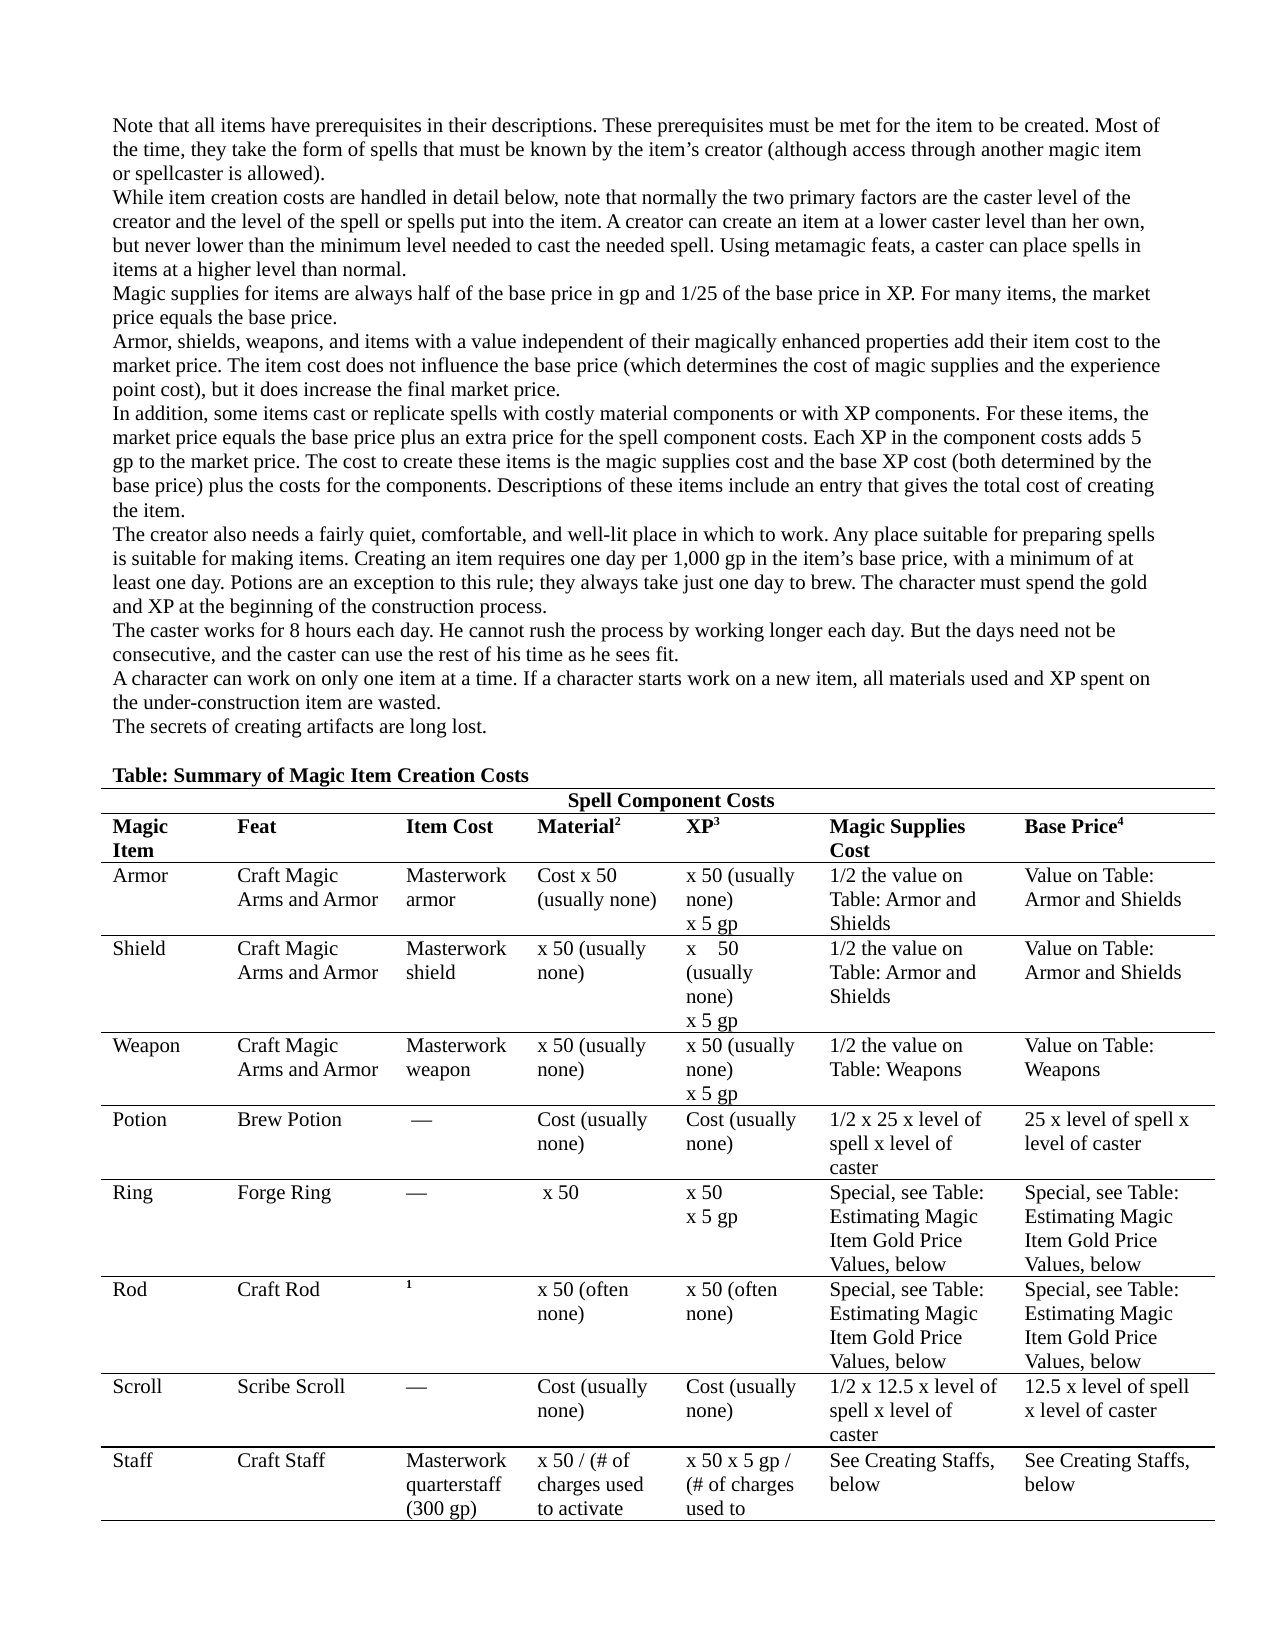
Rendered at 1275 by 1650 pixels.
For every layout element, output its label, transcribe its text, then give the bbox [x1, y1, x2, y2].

table_cell Craft Magic Arms and Armor [225, 863, 394, 935]
table_cell Brew Potion [225, 1106, 394, 1179]
table_cell Cost (usually none) [674, 1106, 817, 1179]
table_cell 12.5 x level of spell x level of caster [1013, 1374, 1215, 1446]
table_cell Ring [101, 1180, 225, 1276]
table_cell Magic Item [101, 814, 225, 862]
table_cell Staff [101, 1448, 225, 1520]
table_cell x 50 (often none) [674, 1277, 817, 1373]
table_cell x 50 (usually none) x 5 gp [674, 863, 817, 935]
table_cell Armor [101, 863, 225, 935]
table_cell Value on Table: Armor and Shields [1013, 936, 1215, 1032]
table_cell XP3 [674, 814, 817, 862]
text The creator also needs a fairly quiet, comfortable, and well-lit place in which to work. Any place suitable for preparing spells is suitable for making items. Creating an item requires one day per 1,000 gp in the item’s base price, with a minimum of at least one day. Potions are an exception to this rule; they always take just one day to brew. The character must spend the gold and XP at the beginning of the construction process. [112, 522, 1162, 618]
text In addition, some items cast or replicate spells with costly material components or with XP components. For these items, the market price equals the base price plus an extra price for the spell component costs. Each XP in the component costs adds 5 gp to the market price. The cost to create these items is the magic supplies cost and the base XP cost (both determined by the base price) plus the costs for the components. Descriptions of these items include an entry that gives the total cost of creating the item. [112, 401, 1162, 522]
table_cell Craft Magic Arms and Armor [225, 936, 394, 1032]
table_cell x 50 x 5 gp [674, 1180, 817, 1276]
table_cell x 50 (usually none) x 5 gp [674, 1033, 817, 1105]
table_cell Special, see Table: Estimating Magic Item Gold Price Values, below [818, 1180, 1012, 1276]
text While item creation costs are handled in detail below, note that normally the two primary factors are the caster level of the creator and the level of the spell or spells put into the item. A creator can create an item at a lower caster level than her own, but never lower than the minimum level needed to cast the needed spell. Using metamagic feats, a caster can place spells in items at a higher level than normal. [112, 185, 1162, 281]
table_cell — [394, 1374, 525, 1446]
table_cell Scroll [101, 1374, 225, 1446]
table_cell Material2 [525, 814, 674, 862]
table_cell See Creating Staffs, below [1013, 1448, 1215, 1520]
table_cell — [394, 1106, 525, 1179]
table_cell Value on Table: Weapons [1013, 1033, 1215, 1105]
table_cell 1 [394, 1277, 525, 1373]
table_cell Special, see Table: Estimating Magic Item Gold Price Values, below [1013, 1180, 1215, 1276]
table_cell x 50 (usually none) [525, 936, 674, 1032]
table_cell 25 x level of spell x level of caster [1013, 1106, 1215, 1179]
table_cell x 50 / (# of charges used to activate [525, 1448, 674, 1520]
table_cell [225, 789, 394, 812]
table_cell Cost (usually none) [525, 1106, 674, 1179]
text Note that all items have prerequisites in their descriptions. These prerequisites must be met for the item to be created. Most of the time, they take the form of spells that must be known by the item’s creator (although access through another magic item or spellcaster is allowed). [112, 112, 1162, 185]
table_cell See Creating Staffs, below [818, 1448, 1012, 1520]
table_cell Forge Ring [225, 1180, 394, 1276]
table_cell 1/2 the value on Table: Armor and Shields [818, 863, 1012, 935]
table_cell Scribe Scroll [225, 1374, 394, 1446]
text Armor, shields, weapons, and items with a value independent of their magically enhanced properties add their item cost to the market price. The item cost does not influence the base price (which determines the cost of magic supplies and the experience point cost), but it does increase the final market price. [112, 329, 1162, 401]
table_cell Rod [101, 1277, 225, 1373]
table_cell Special, see Table: Estimating Magic Item Gold Price Values, below [818, 1277, 1012, 1373]
text The caster works for 8 hours each day. He cannot rush the process by working longer each day. But the days need not be consecutive, and the caster can use the rest of his time as he sees fit. [112, 618, 1162, 666]
table_header Table: Summary of Magic Item Creation Costs [101, 763, 1215, 787]
table_cell Masterwork quarterstaff (300 gp) [394, 1448, 525, 1520]
text A character can work on only one item at a time. If a character starts work on a new item, all materials used and XP spent on the under-construction item are wasted. [112, 666, 1162, 714]
table_cell x 50 [525, 1180, 674, 1276]
table_cell [394, 789, 525, 812]
table_cell 1/2 x 25 x level of spell x level of caster [818, 1106, 1012, 1179]
table_cell Cost x 50 (usually none) [525, 863, 674, 935]
table_cell Magic Supplies Cost [818, 814, 1012, 862]
table_cell Base Price4 [1013, 814, 1215, 862]
table_cell Special, see Table: Estimating Magic Item Gold Price Values, below [1013, 1277, 1215, 1373]
table_cell Craft Staff [225, 1448, 394, 1520]
table_cell [101, 789, 225, 812]
table_cell Item Cost [394, 814, 525, 862]
table_cell Masterwork shield [394, 936, 525, 1032]
table_cell Shield [101, 936, 225, 1032]
table_cell x 50 (usually none) [525, 1033, 674, 1105]
table_cell Masterwork weapon [394, 1033, 525, 1105]
table_cell [1013, 789, 1215, 812]
table_cell Weapon [101, 1033, 225, 1105]
table_cell 1/2 the value on Table: Weapons [818, 1033, 1012, 1105]
table_cell x 50 (often none) [525, 1277, 674, 1373]
table_cell Craft Magic Arms and Armor [225, 1033, 394, 1105]
table_cell Cost (usually none) [674, 1374, 817, 1446]
table_cell Feat [225, 814, 394, 862]
table_cell Spell Component Costs [525, 789, 817, 812]
table_cell x 50 (usually none) x 5 gp [674, 936, 817, 1032]
table_cell — [394, 1180, 525, 1276]
table_cell Masterwork armor [394, 863, 525, 935]
table_cell 1/2 the value on Table: Armor and Shields [818, 936, 1012, 1032]
table_cell Cost (usually none) [525, 1374, 674, 1446]
table_cell Value on Table: Armor and Shields [1013, 863, 1215, 935]
text Magic supplies for items are always half of the base price in gp and 1/25 of the base price in XP. For many items, the market price equals the base price. [112, 281, 1162, 329]
table_cell x 50 x 5 gp / (# of charges used to [674, 1448, 817, 1520]
table_cell [818, 789, 1012, 812]
table_cell Potion [101, 1106, 225, 1179]
table_cell Craft Rod [225, 1277, 394, 1373]
text The secrets of creating artifacts are long lost. [112, 714, 1162, 738]
table_cell 1/2 x 12.5 x level of spell x level of caster [818, 1374, 1012, 1446]
